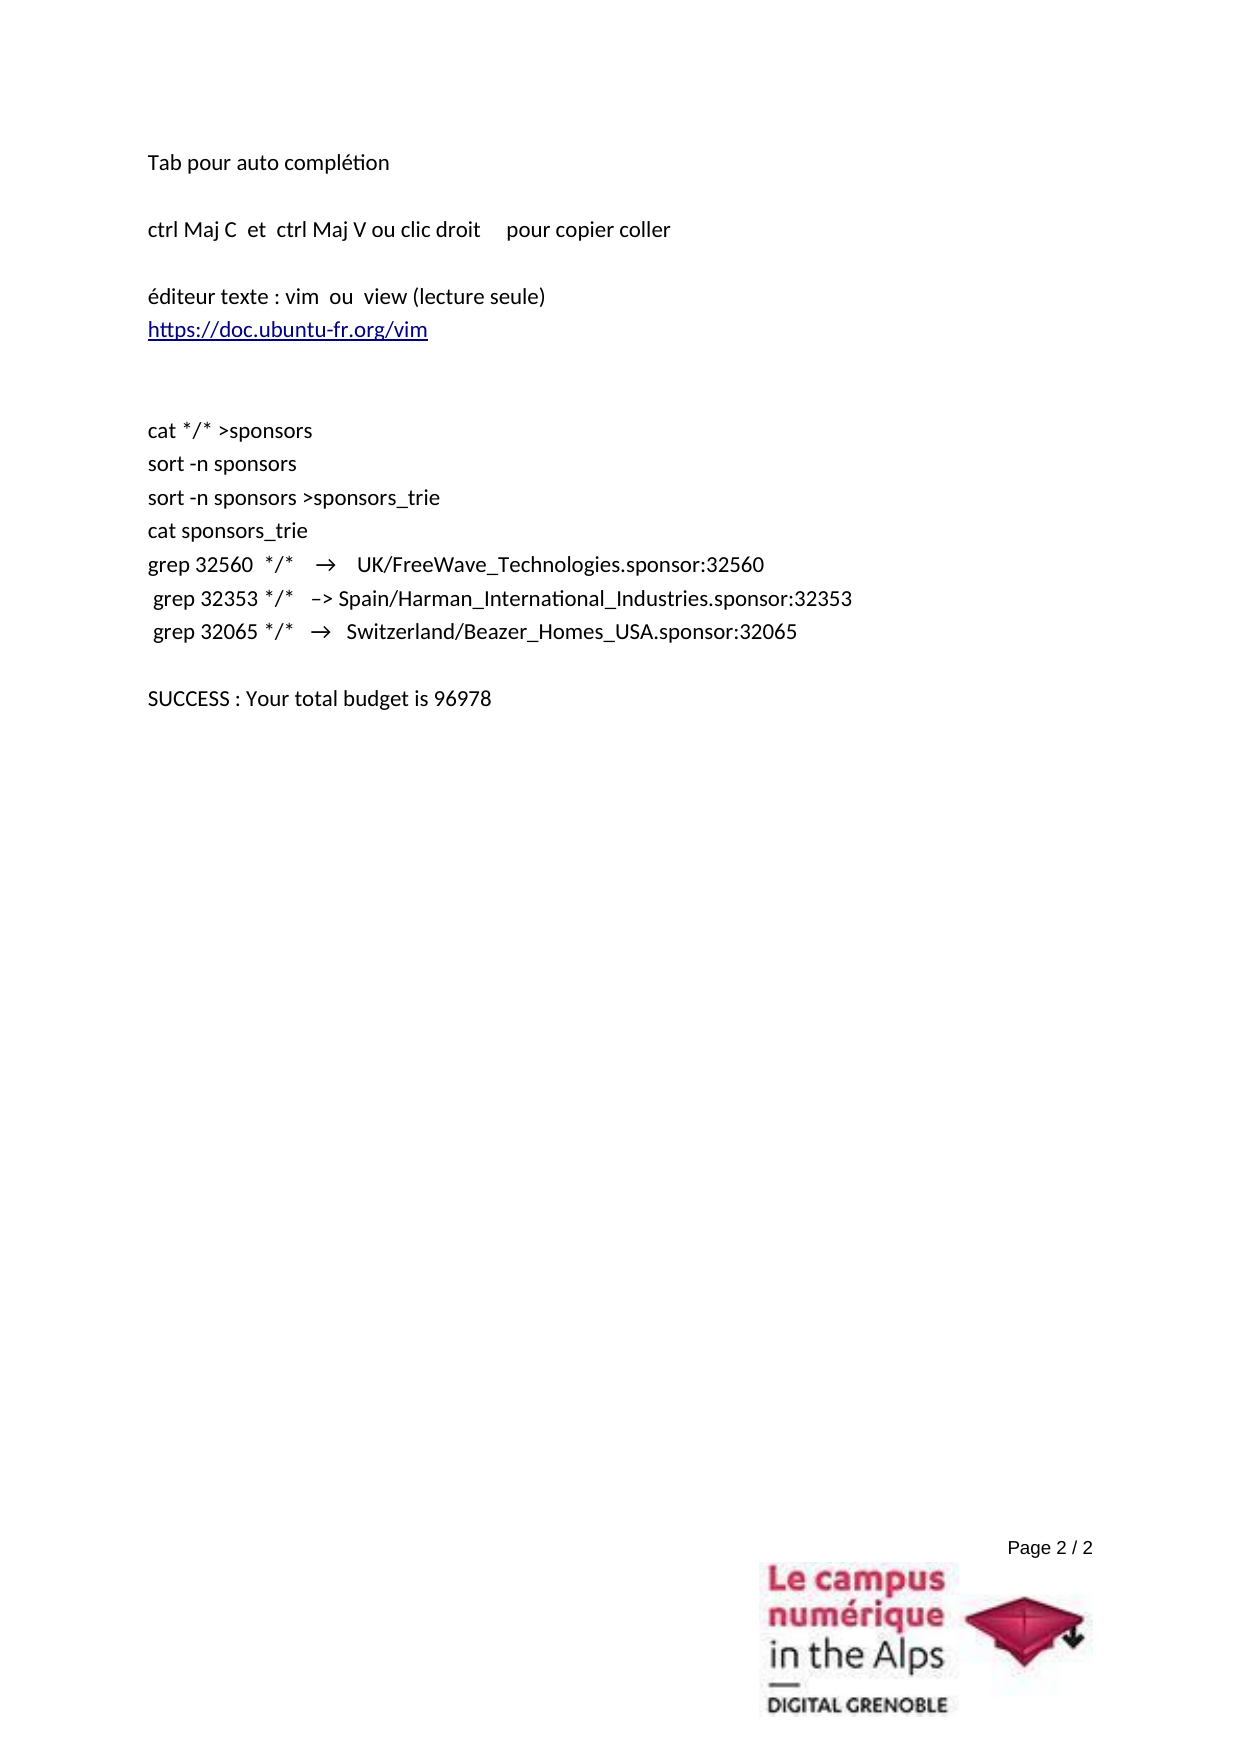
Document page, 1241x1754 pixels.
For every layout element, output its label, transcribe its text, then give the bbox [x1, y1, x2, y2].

text cat */* >sponsors [148, 416, 1093, 444]
text SUCCESS : Your total budget is 96978 [148, 684, 1093, 712]
text grep 32353 */* –> Spain/Harman_International_Industries.sponsor:32353 [148, 584, 1093, 612]
text grep 32065 */* → Switzerland/Beazer_Homes_USA.sponsor:32065 [148, 617, 1093, 645]
picture [759, 1562, 1093, 1717]
text grep 32560 */* → UK/FreeWave_Technologies.sponsor:32560 [148, 550, 1093, 578]
text sort -n sponsors >sponsors_trie [148, 483, 1093, 511]
text ctrl Maj C et ctrl Maj V ou clic droit pour copier coller [148, 215, 1093, 243]
text sort -n sponsors [148, 449, 1093, 477]
text Tab pour auto complétion [148, 148, 1093, 176]
text https://doc.ubuntu-fr.org/vim [148, 315, 1093, 343]
text éditeur texte : vim ou view (lecture seule) [148, 282, 1093, 310]
text cat sponsors_trie [148, 517, 1093, 544]
